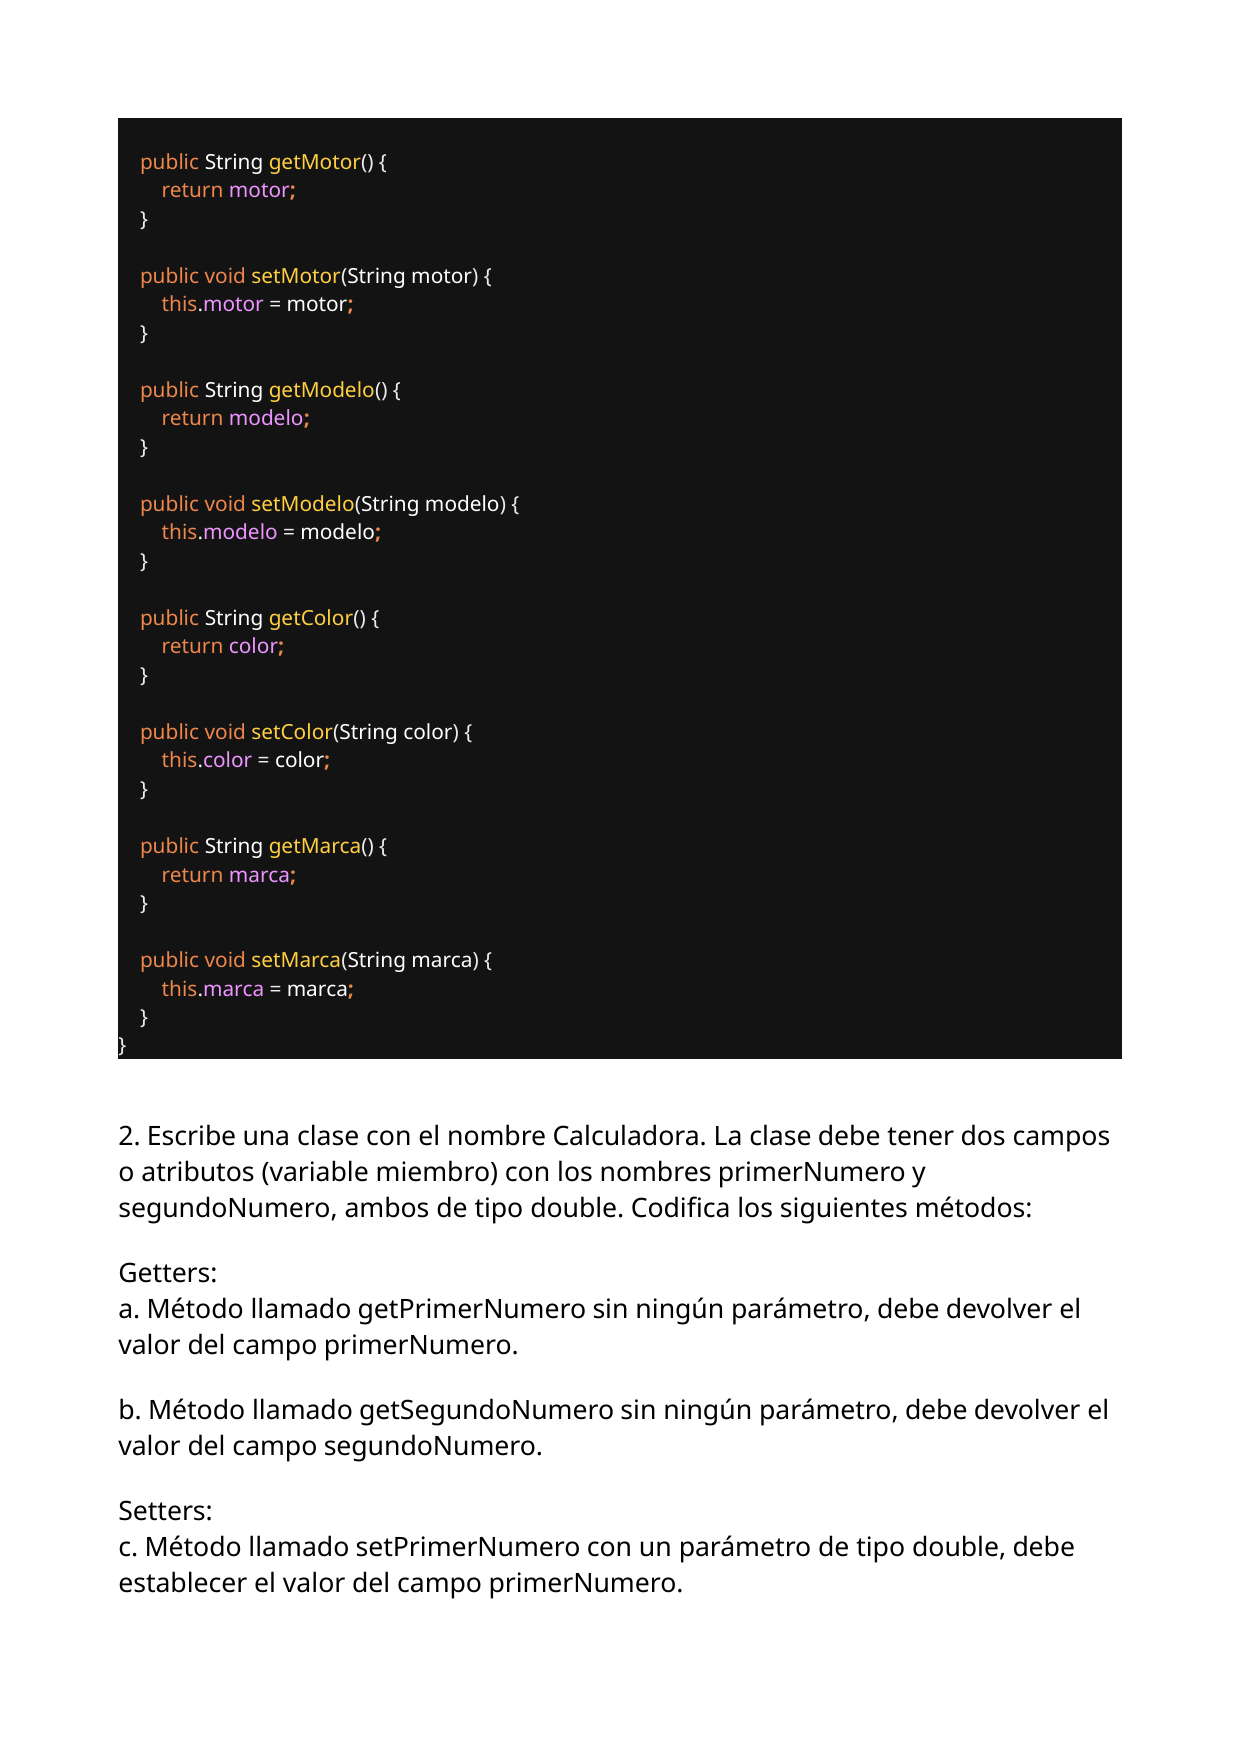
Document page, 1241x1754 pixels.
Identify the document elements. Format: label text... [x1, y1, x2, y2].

text public String getMotor() { return motor; } public void setMotor(String motor) { this.motor = motor; } public String getModelo() { return modelo; } public void setModelo(String modelo) { this.modelo = modelo; } public String getColor() { return color; } public void setColor(String color) { this.color = color; } public String getMarca() { return marca; } public void setMarca(String marca) { this.marca = marca; } } [118, 118, 1122, 1059]
text Getters: a. Método llamado getPrimerNumero sin ningún parámetro, debe devolver el valor del campo primerNumero. [118, 1254, 1122, 1391]
text Setters: c. Método llamado setPrimerNumero con un parámetro de tipo double, debe establecer el valor del campo primerNumero. [118, 1463, 1122, 1600]
text 2. Escribe una clase con el nombre Calculadora. La clase debe tener dos campos o atributos (variable miembro) con los nombres primerNumero y segundoNumero, ambos de tipo double. Codifica los siguientes métodos: [118, 1117, 1122, 1225]
text b. Método llamado getSegundoNumero sin ningún parámetro, debe devolver el valor del campo segundoNumero. [118, 1391, 1122, 1463]
